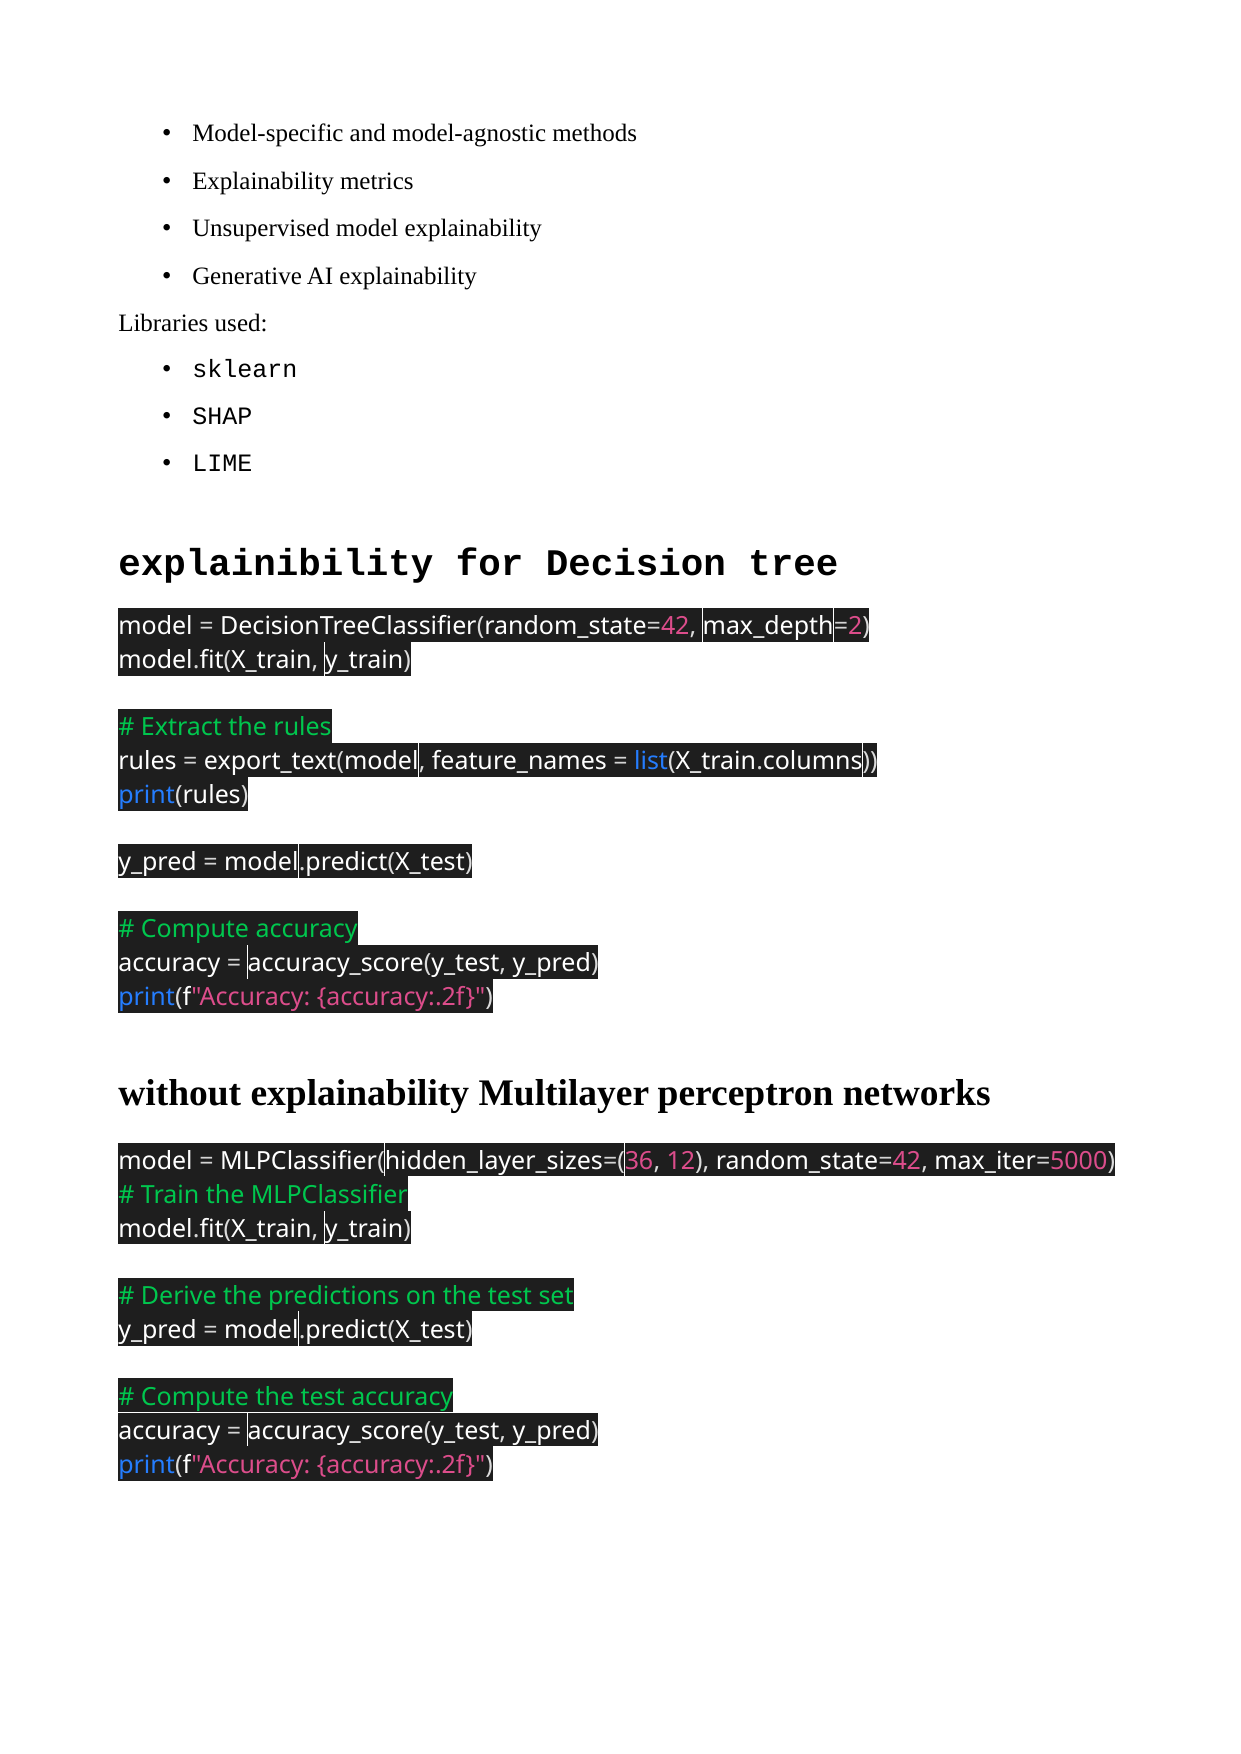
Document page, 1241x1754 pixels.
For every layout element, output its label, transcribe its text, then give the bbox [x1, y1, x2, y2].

list LIME [162, 450, 1122, 479]
list SHAP [162, 403, 1122, 432]
text rules = export_text(model, feature_names = list(X_train.columns)) [118, 743, 1122, 777]
text print(rules) [118, 777, 1122, 811]
list Generative AI explainability [162, 261, 1122, 290]
text y_pred = model.predict(X_test) [118, 844, 1122, 878]
text accuracy = accuracy_score(y_test, y_pred) [118, 945, 1122, 979]
text # Extract the rules [118, 709, 1122, 743]
list sklearn [162, 356, 1122, 384]
text print(f"Accuracy: {accuracy:.2f}") [118, 1446, 1122, 1481]
text explainibility for Decision tree [118, 544, 1122, 587]
text model.fit(X_train, y_train) [118, 1211, 1122, 1244]
text # Compute accuracy [118, 911, 1122, 945]
text accuracy = accuracy_score(y_test, y_pred) [118, 1412, 1122, 1446]
text model = MLPClassifier(hidden_layer_sizes=(36, 12), random_state=42, max_iter=5000) [118, 1142, 1122, 1176]
text # Train the MLPClassifier [118, 1176, 1122, 1211]
list Explainability metrics [162, 166, 1122, 194]
text # Compute the test accuracy [118, 1378, 1122, 1412]
text model = DecisionTreeClassifier(random_state=42, max_depth=2) [118, 608, 1122, 642]
text # Derive the predictions on the test set [118, 1277, 1122, 1311]
text model.fit(X_train, y_train) [118, 642, 1122, 676]
list Model-specific and model-agnostic methods [162, 118, 1122, 147]
text print(f"Accuracy: {accuracy:.2f}") [118, 979, 1122, 1013]
list Unsupervised model explainability [162, 213, 1122, 242]
text without explainability Multilayer perceptron networks [118, 1071, 1122, 1114]
text y_pred = model.predict(X_test) [118, 1311, 1122, 1346]
text Libraries used: [118, 308, 1122, 337]
